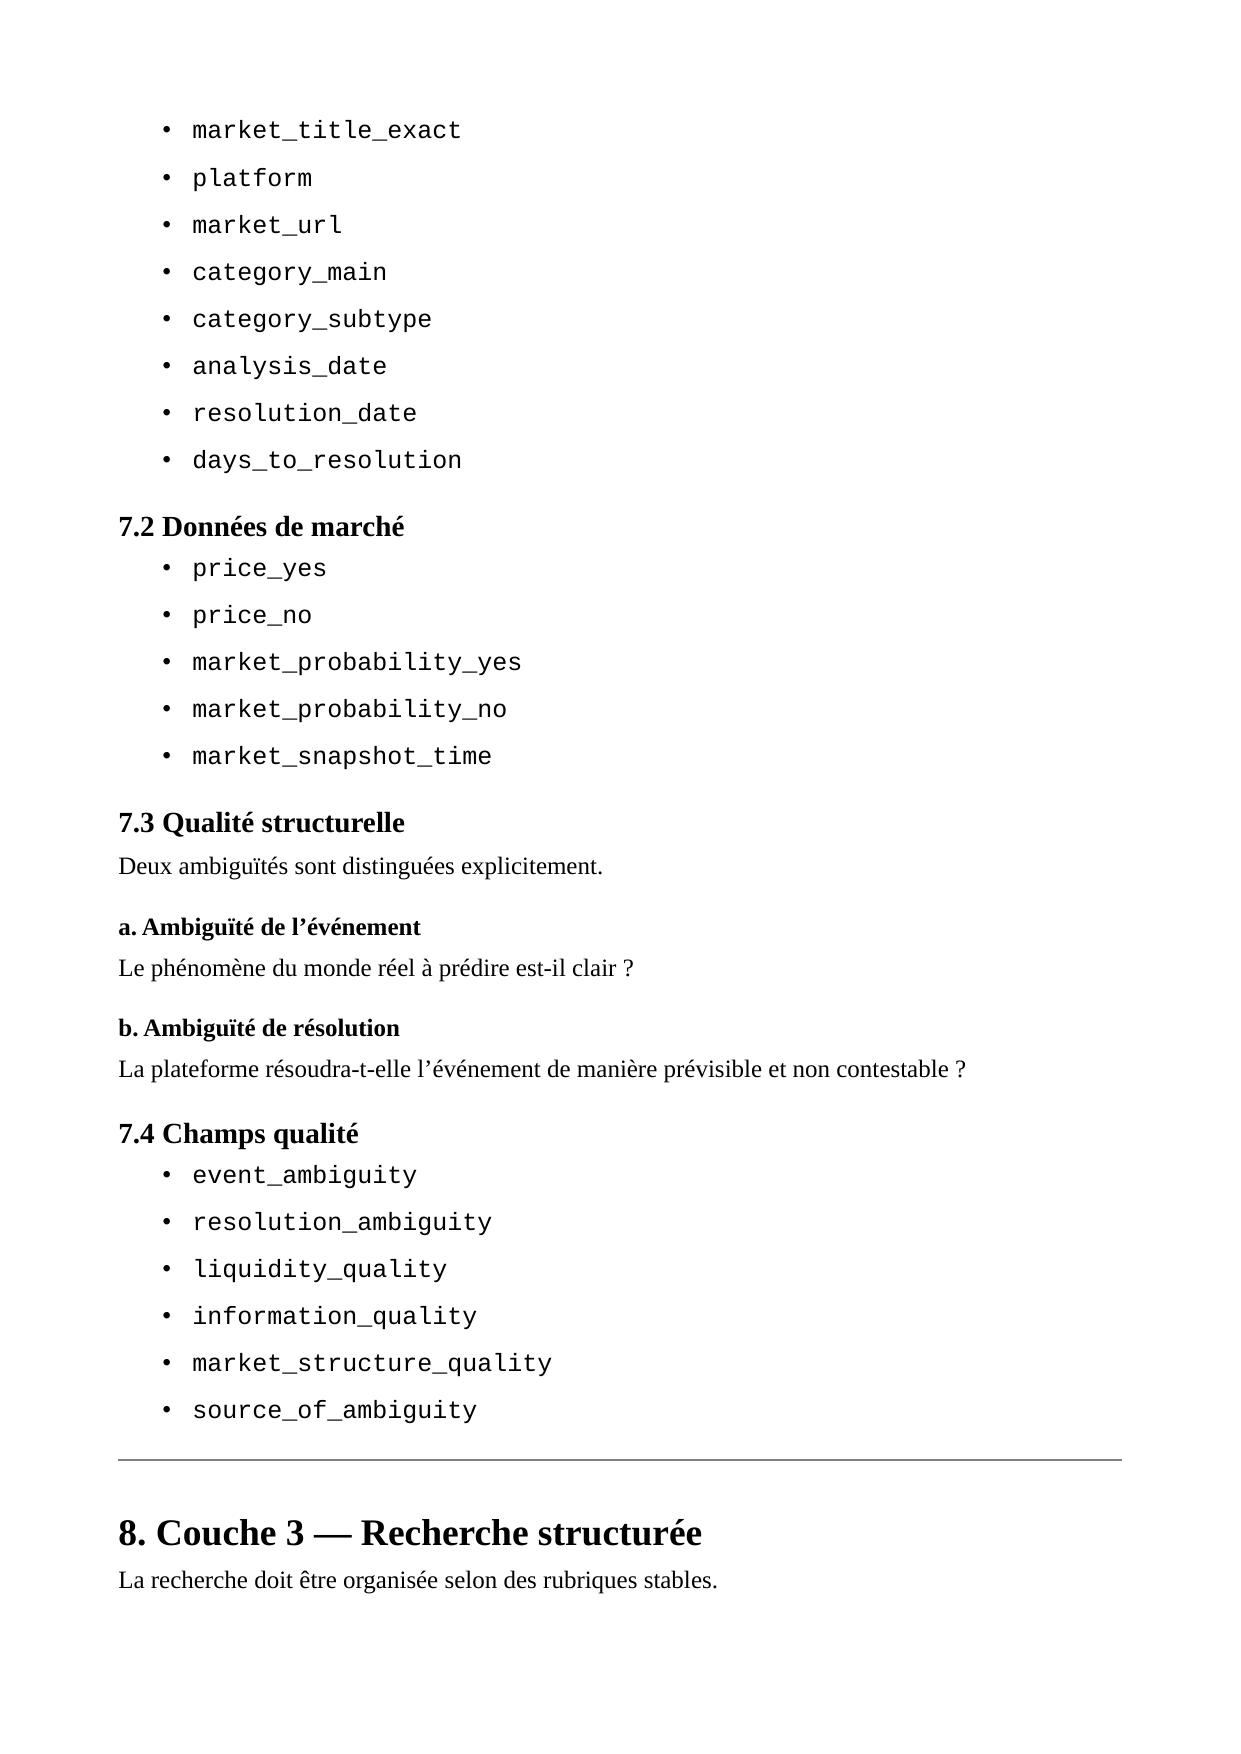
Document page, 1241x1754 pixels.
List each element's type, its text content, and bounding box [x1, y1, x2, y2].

list market_probability_yes [162, 649, 1122, 678]
list platform [162, 165, 1122, 193]
list price_yes [162, 555, 1122, 584]
list category_main [162, 259, 1122, 288]
list market_structure_quality [162, 1351, 1122, 1379]
subtitle 7.3 Qualité structurelle [118, 805, 1122, 839]
subtitle 8. Couche 3 — Recherche structurée [118, 1510, 1122, 1553]
subtitle 7.4 Champs qualité [118, 1116, 1122, 1150]
text Deux ambiguïtés sont distinguées explicitement. [118, 851, 1122, 880]
list market_probability_no [162, 697, 1122, 725]
list liquidity_quality [162, 1257, 1122, 1285]
subtitle a. Ambiguïté de l’événement [118, 912, 1122, 940]
list price_no [162, 602, 1122, 631]
list event_ambiguity [162, 1162, 1122, 1191]
list category_subtype [162, 306, 1122, 335]
list information_quality [162, 1304, 1122, 1332]
list market_title_exact [162, 118, 1122, 146]
subtitle b. Ambiguïté de résolution [118, 1013, 1122, 1042]
list market_snapshot_time [162, 744, 1122, 772]
list days_to_resolution [162, 448, 1122, 476]
text La recherche doit être organisée selon des rubriques stables. [118, 1566, 1122, 1594]
text Le phénomène du monde réel à prédire est-il clair ? [118, 953, 1122, 982]
text La plateforme résoudra-t-elle l’événement de manière prévisible et non contestable ? [118, 1054, 1122, 1083]
subtitle 7.2 Données de marché [118, 509, 1122, 543]
list resolution_ambiguity [162, 1209, 1122, 1238]
list source_of_ambiguity [162, 1398, 1122, 1426]
list analysis_date [162, 353, 1122, 382]
list resolution_date [162, 401, 1122, 429]
list market_url [162, 212, 1122, 241]
